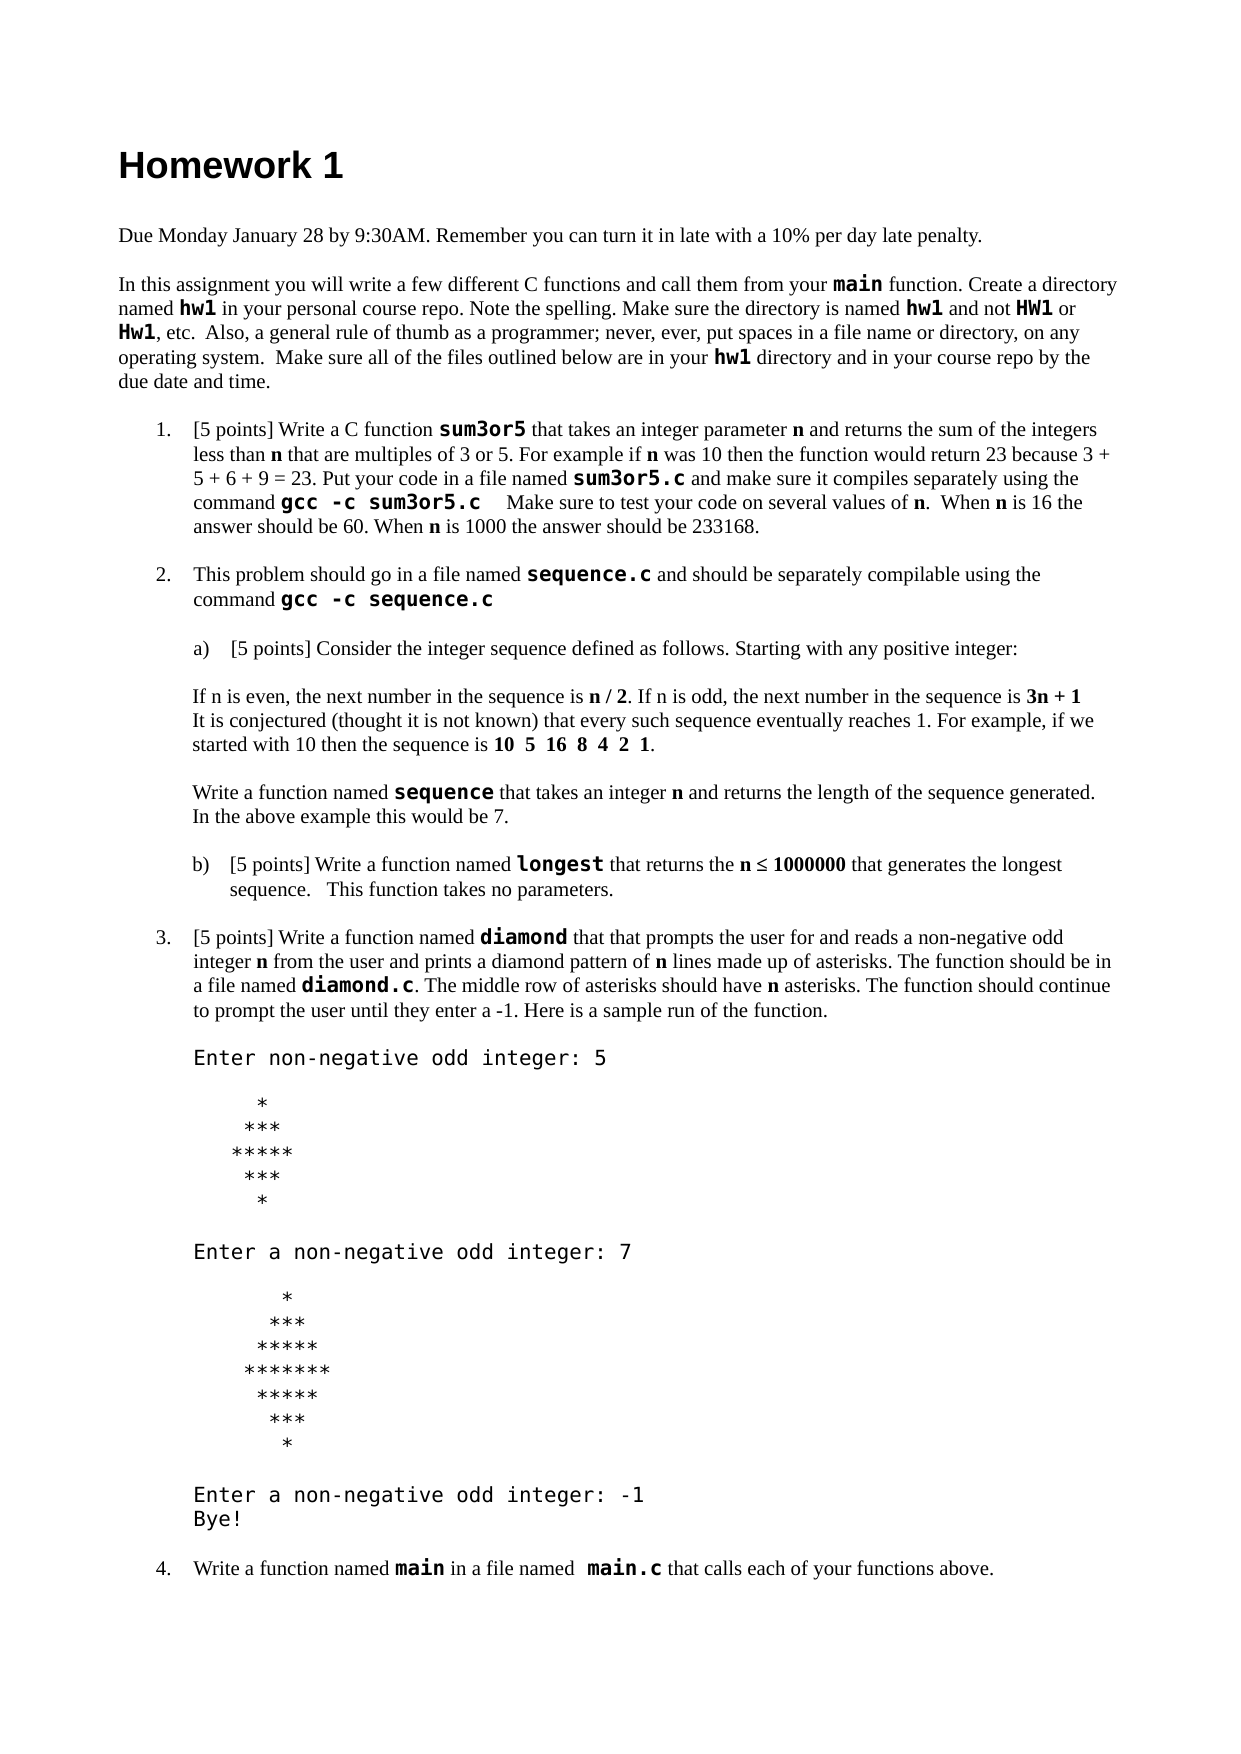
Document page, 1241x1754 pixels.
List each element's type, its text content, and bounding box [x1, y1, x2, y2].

list Enter a non-negative odd integer: -1 [156, 1483, 1122, 1507]
list Write a function named main in a file named main.c that calls each of your functions above. [156, 1555, 1122, 1580]
subtitle Homework 1 [118, 143, 1122, 187]
list Bye! [156, 1507, 1122, 1555]
list This problem should go in a file named sequence.c and should be separately compilable using the command gcc -c sequence.c [156, 562, 1122, 611]
text In this assignment you will write a few different C functions and call them from your main function. Create a directory named hw1 in your personal course repo. Note the spelling. Make sure the directory is named hw1 and not HW1 or Hw1, etc. Also, a general rule of thumb as a programmer; never, ever, put spaces in a file name or directory, on any operating system. Make sure all of the files outlined below are in your hw1 directory and in your course repo by the due date and time. [118, 271, 1122, 393]
list [5 points] Consider the integer sequence defined as follows. Starting with any positive integer: [193, 635, 1122, 659]
text It is conjectured (thought it is not known) that every such sequence eventually reaches 1. For example, if we started with 10 then the sequence is 10 5 16 8 4 2 1. [192, 708, 1122, 756]
text Due Monday January 28 by 9:30AM. Remember you can turn it in late with a 10% per day late penalty. [118, 223, 1122, 247]
list [5 points] Write a C function sum3or5 that takes an integer parameter n and returns the sum of the integers less than n that are multiples of 3 or 5. For example if n was 10 then the function would return 23 because 3 + 5 + 6 + 9 = 23. Put your code in a file named sum3or5.c and make sure it compiles separately using the command gcc -c sum3or5.c Make sure to test your code on several values of n. When n is 16 the answer should be 60. When n is 1000 the answer should be 233168. [156, 417, 1122, 538]
text Write a function named sequence that takes an integer n and returns the length of the sequence generated. In the above example this would be 7. [192, 780, 1122, 828]
list [5 points] Write a function named diamond that that prompts the user for and reads a non-negative odd integer n from the user and prints a diamond pattern of n lines made up of asterisks. The function should be in a file named diamond.c. The middle row of asterisks should have n asterisks. The function should continue to prompt the user until they enter a -1. Here is a sample run of the function. Enter non-negative odd integer: 5 * *** ***** *** * Enter a non-negative odd integer: 7 * *** ***** ******* ***** *** * [156, 925, 1122, 1458]
list [5 points] Write a function named longest that returns the n ≤ 1000000 that generates the longest sequence. This function takes no parameters. [192, 852, 1122, 901]
text If n is even, the next number in the sequence is n / 2. If n is odd, the next number in the sequence is 3n + 1 [192, 683, 1122, 708]
